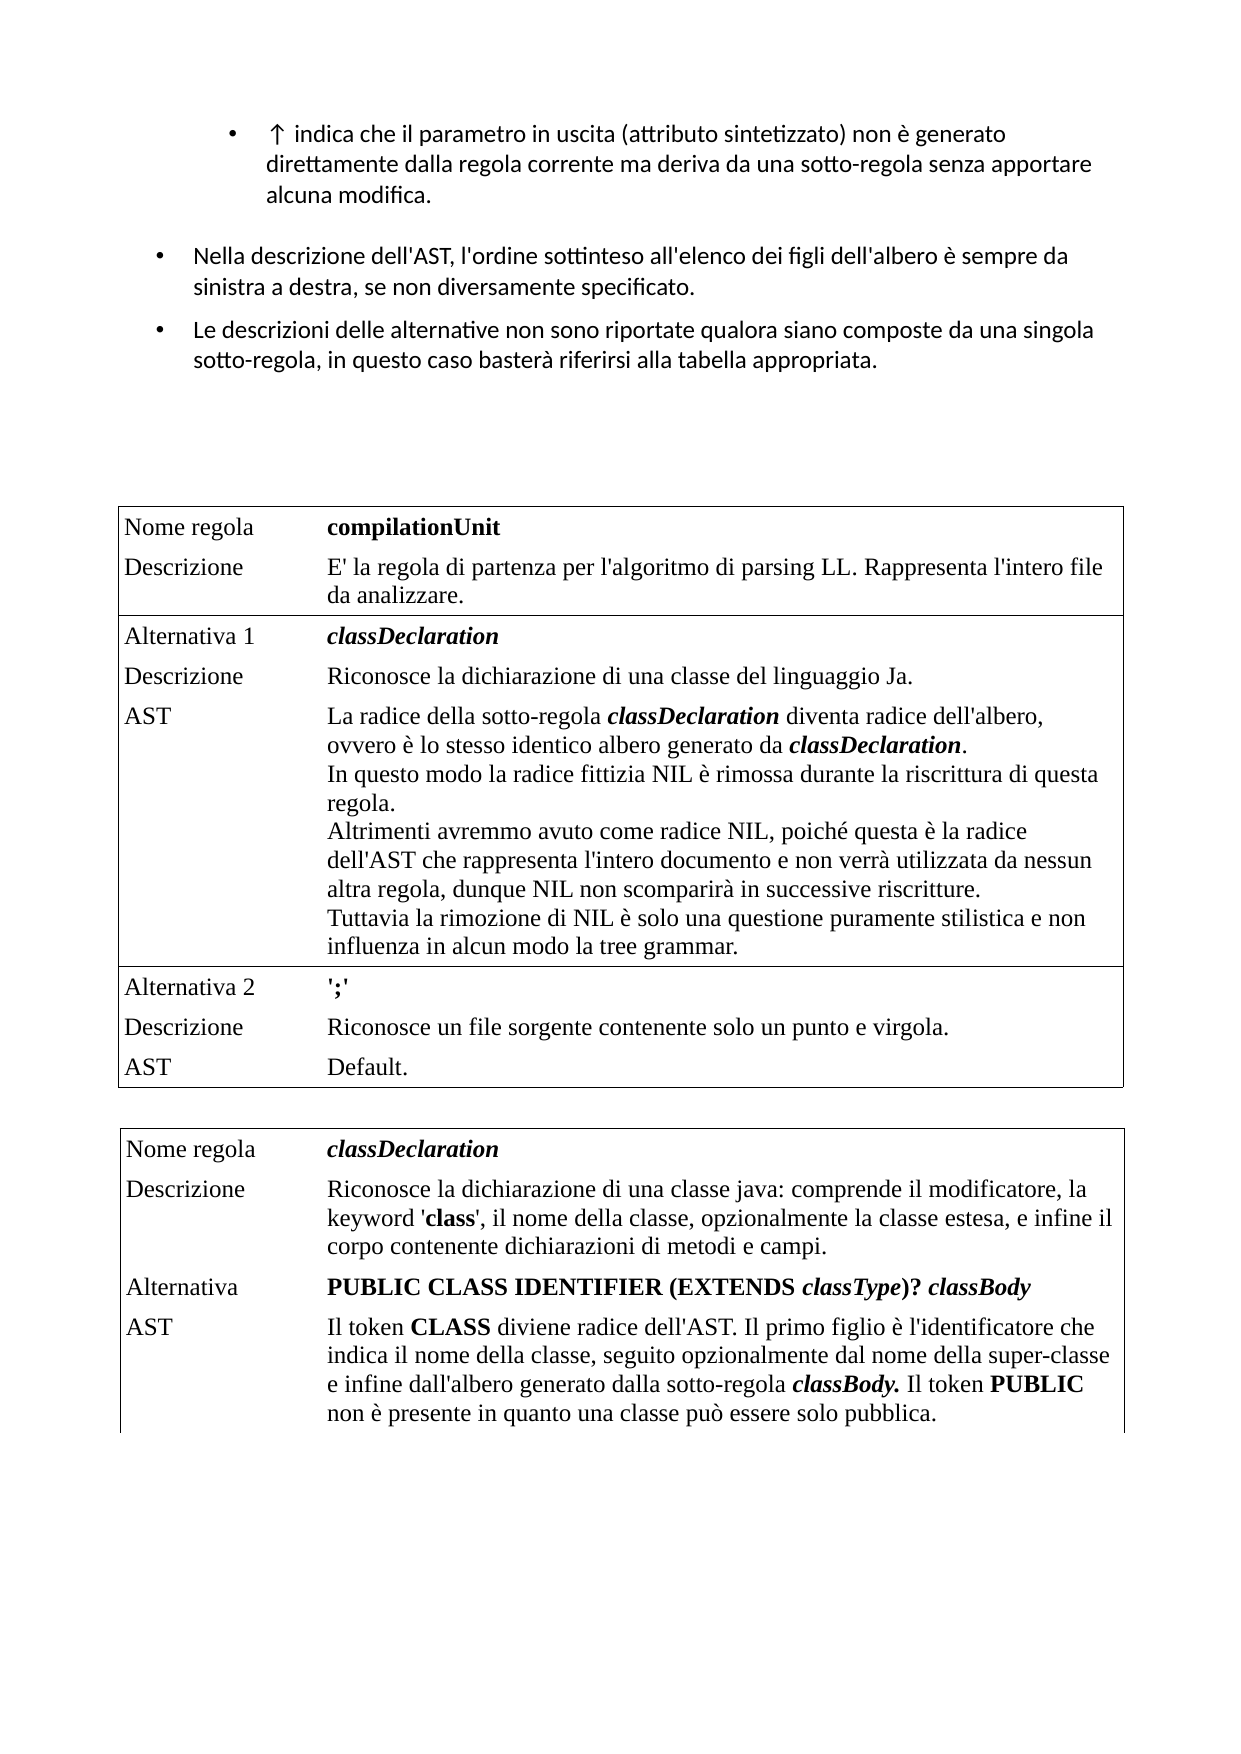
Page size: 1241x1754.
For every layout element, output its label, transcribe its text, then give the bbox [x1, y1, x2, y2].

table_cell Riconosce la dichiarazione di una classe java: comprende il modificatore, la keyword 'class', il nome della classe, opzionalmente la classe estesa, e infine il corpo contenente dichiarazioni di metodi e campi. [321, 1168, 1124, 1266]
table_cell Descrizione [121, 1168, 321, 1266]
table_cell Default. [321, 1046, 1123, 1087]
table_cell AST [119, 1046, 321, 1087]
table_cell Alternativa 2 [119, 967, 321, 1006]
list Le descrizioni delle alternative non sono riportate qualora siano composte da una singola sotto-regola, in questo caso basterà riferirsi alla tabella appropriata. [156, 314, 1123, 375]
list Nella descrizione dell'AST, l'ordine sottinteso all'elenco dei figli dell'albero è sempre da sinistra a destra, se non diversamente specificato. [156, 240, 1123, 301]
table_cell Alternativa 1 [119, 616, 321, 655]
table_cell AST [119, 696, 321, 966]
table_header classDeclaration [321, 1129, 1124, 1168]
table_cell Descrizione [119, 1006, 321, 1046]
table_cell Descrizione [119, 655, 321, 696]
table_cell Riconosce la dichiarazione di una classe del linguaggio Ja. [321, 655, 1123, 696]
table_cell Riconosce un file sorgente contenente solo un punto e virgola. [321, 1006, 1123, 1046]
table_cell classDeclaration [321, 616, 1123, 655]
table_cell E' la regola di partenza per l'algoritmo di parsing LL. Rappresenta l'intero file da analizzare. [321, 546, 1123, 615]
table_header Nome regola [119, 507, 321, 546]
table_cell AST [121, 1306, 321, 1433]
table_header compilationUnit [321, 507, 1123, 546]
table_cell Descrizione [119, 546, 321, 615]
table_cell ';' [321, 967, 1123, 1006]
table_cell Il token CLASS diviene radice dell'AST. Il primo figlio è l'identificatore che indica il nome della classe, seguito opzionalmente dal nome della super-classe e infine dall'albero generato dalla sotto-regola classBody. Il token PUBLIC non è presente in quanto una classe può essere solo pubblica. [321, 1306, 1124, 1433]
table_cell Alternativa [121, 1266, 321, 1306]
list ↑ indica che il parametro in uscita (attributo sintetizzato) non è generato direttamente dalla regola corrente ma deriva da una sotto-regola senza apportare alcuna modifica. [228, 118, 1123, 210]
table_header Nome regola [121, 1129, 321, 1168]
table_cell PUBLIC CLASS IDENTIFIER (EXTENDS classType)? classBody [321, 1266, 1124, 1306]
table_cell La radice della sotto-regola classDeclaration diventa radice dell'albero, ovvero è lo stesso identico albero generato da classDeclaration. In questo modo la radice fittizia NIL è rimossa durante la riscrittura di questa regola. Altrimenti avremmo avuto come radice NIL, poiché questa è la radice dell'AST che rappresenta l'intero documento e non verrà utilizzata da nessun altra regola, dunque NIL non scomparirà in successive riscritture. Tuttavia la rimozione di NIL è solo una questione puramente stilistica e non influenza in alcun modo la tree grammar. [321, 696, 1123, 966]
